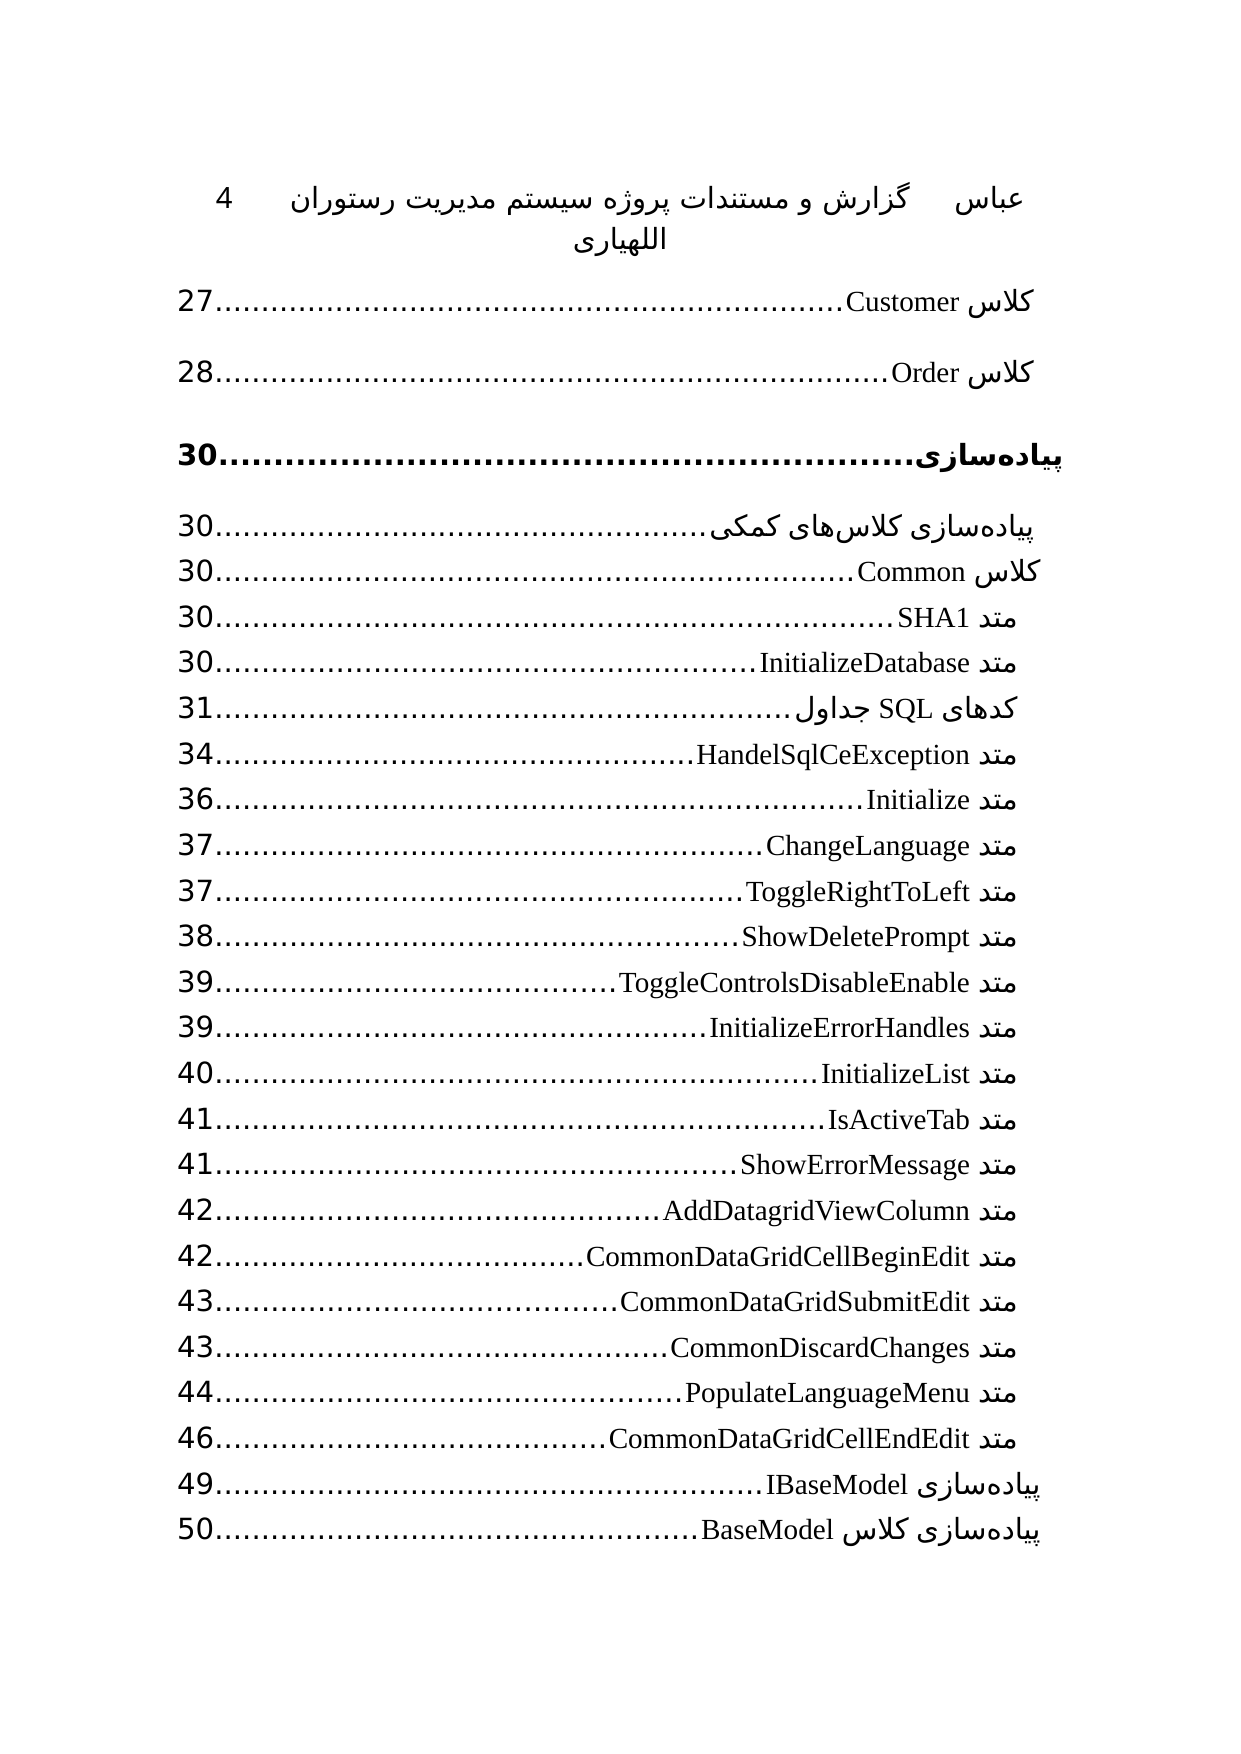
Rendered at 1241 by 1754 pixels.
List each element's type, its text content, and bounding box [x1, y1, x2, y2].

text پیاده‌سازی IBaseModel 49 [177, 1463, 1040, 1503]
text کدهای SQL جداول 31 [177, 687, 1017, 727]
text متد CommonDiscardChanges 43 [177, 1326, 1017, 1366]
text متد ShowDeletePrompt 38 [177, 916, 1017, 955]
text متد PopulateLanguageMenu 44 [177, 1372, 1017, 1411]
text متد InitializeErrorHandles 39 [177, 1007, 1017, 1046]
text پیاده‌سازی 30 [177, 434, 1063, 474]
text متد HandelSqlCeException 34 [177, 733, 1017, 773]
text پیاده‌سازی کلاس BaseModel 50 [177, 1509, 1040, 1548]
text متد CommonDataGridCellBeginEdit 42 [177, 1235, 1017, 1274]
text متد SHA1 30 [177, 596, 1017, 636]
text متد ToggleControlsDisableEnable 39 [177, 961, 1017, 1001]
text کلاس Customer 27 [177, 281, 1034, 320]
text متد AddDatagridViewColumn 42 [177, 1189, 1017, 1229]
text کلاس Common 30 [177, 551, 1040, 590]
text متد ToggleRightToLeft 37 [177, 870, 1017, 909]
text متد InitializeDatabase 30 [177, 642, 1017, 681]
text متد ChangeLanguage 37 [177, 824, 1017, 864]
text متد ShowErrorMessage 41 [177, 1144, 1017, 1183]
text متد IsActiveTab 41 [177, 1098, 1017, 1138]
text کلاس Order 28 [177, 351, 1034, 391]
text پیاده‌سازی کلاس‌های کمکی 30 [177, 505, 1034, 544]
text متد InitializeList 40 [177, 1052, 1017, 1092]
text متد CommonDataGridCellEndEdit 46 [177, 1417, 1017, 1457]
text متد Initialize 36 [177, 779, 1017, 818]
text متد CommonDataGridSubmitEdit 43 [177, 1281, 1017, 1320]
